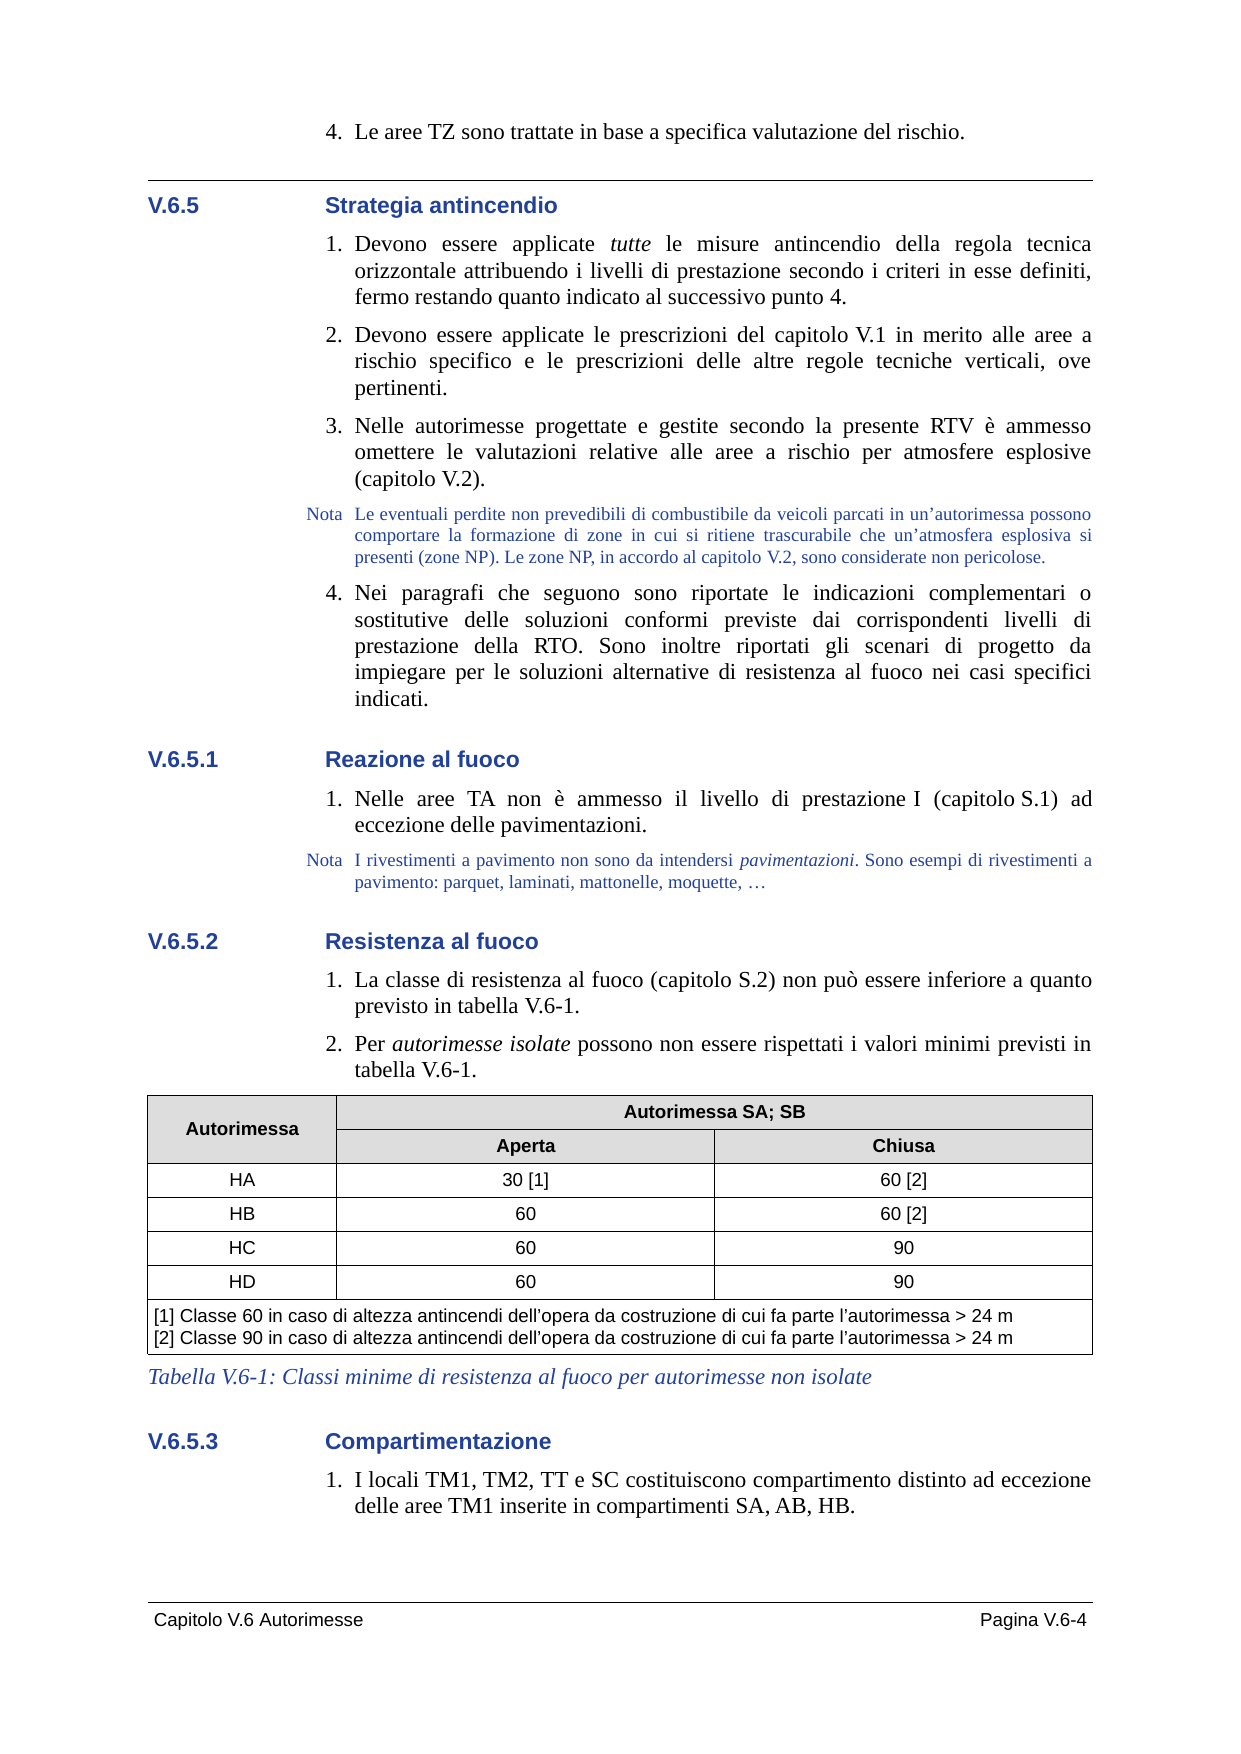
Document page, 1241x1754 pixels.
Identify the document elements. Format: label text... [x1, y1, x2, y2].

table_header Autorimessa [148, 1096, 336, 1163]
list La classe di resistenza al fuoco (capitolo S.2) non può essere inferiore a quanto previsto in tabella V.6-1. [342, 966, 1093, 1018]
table_cell 60 [337, 1232, 714, 1264]
list Nelle autorimesse progettate e gestite secondo la presente RTV è ammesso omettere le valutazioni relative alle aree a rischio per atmosfere esplosive (capitolo V.2). [342, 412, 1093, 491]
table_cell HC [148, 1232, 336, 1264]
table_cell 60 [337, 1266, 714, 1298]
table_cell Aperta [337, 1130, 714, 1163]
list Per autorimesse isolate possono non essere rispettati i valori minimi previsti in tabella V.6-1. [342, 1030, 1093, 1083]
subtitle Strategia antincendio [148, 181, 1093, 218]
list I locali TM1, TM2, TT e SC costituiscono compartimento distinto ad eccezione delle aree TM1 inserite in compartimenti SA, AB, HB. [342, 1466, 1093, 1519]
table_cell HD [148, 1266, 336, 1298]
list I rivestimenti a pavimento non sono da intendersi pavimentazioni. Sono esempi di rivestimenti a pavimento: parquet, laminati, mattonelle, moquette, … [342, 849, 1093, 892]
table_cell HA [148, 1164, 336, 1197]
table_cell 90 [715, 1232, 1092, 1264]
table_cell 60 [337, 1198, 714, 1231]
table_cell [1] Classe 60 in caso di altezza antincendi dell’opera da costruzione di cui fa parte l’autorimessa > 24 m [2] Classe 90 in caso di altezza antincendi dell’opera da costruzione di cui fa parte l’autorimessa > 24 m [148, 1300, 1092, 1354]
subtitle Resistenza al fuoco [148, 928, 1093, 954]
table_header Autorimessa SA; SB [337, 1096, 1092, 1129]
list Devono essere applicate tutte le misure antincendio della regola tecnica orizzontale attribuendo i livelli di prestazione secondo i criteri in esse definiti, fermo restando quanto indicato al successivo punto 4. [342, 230, 1093, 309]
table_cell 60 [2] [715, 1164, 1092, 1197]
list Nelle aree TA non è ammesso il livello di prestazione I (capitolo S.1) ad eccezione delle pavimentazioni. [342, 784, 1093, 837]
table_cell HB [148, 1198, 336, 1231]
table_cell 90 [715, 1266, 1092, 1298]
list Nei paragrafi che seguono sono riportate le indicazioni complementari o sostitutive delle soluzioni conformi previste dai corrispondenti livelli di prestazione della RTO. Sono inoltre riportati gli scenari di progetto da impiegare per le soluzioni alternative di resistenza al fuoco nei casi specifici indicati. [342, 579, 1093, 711]
table_cell 60 [2] [715, 1198, 1092, 1231]
list Le aree TZ sono trattate in base a specifica valutazione del rischio. [342, 118, 1093, 144]
table_cell 30 [1] [337, 1164, 714, 1197]
text Tabella V.6-1: Classi minime di resistenza al fuoco per autorimesse non isolate [148, 1363, 1093, 1390]
table_cell Chiusa [715, 1130, 1092, 1163]
subtitle Reazione al fuoco [148, 746, 1093, 773]
list Le eventuali perdite non prevedibili di combustibile da veicoli parcati in un’autorimessa possono comportare la formazione di zone in cui si ritiene trascurabile che un’atmosfera esplosiva si presenti (zone NP). Le zone NP, in accordo al capitolo V.2, sono considerate non pericolose. [342, 503, 1093, 567]
list Devono essere applicate le prescrizioni del capitolo V.1 in merito alle aree a rischio specifico e le prescrizioni delle altre regole tecniche verticali, ove pertinenti. [342, 321, 1093, 400]
subtitle Compartimentazione [148, 1428, 1093, 1454]
